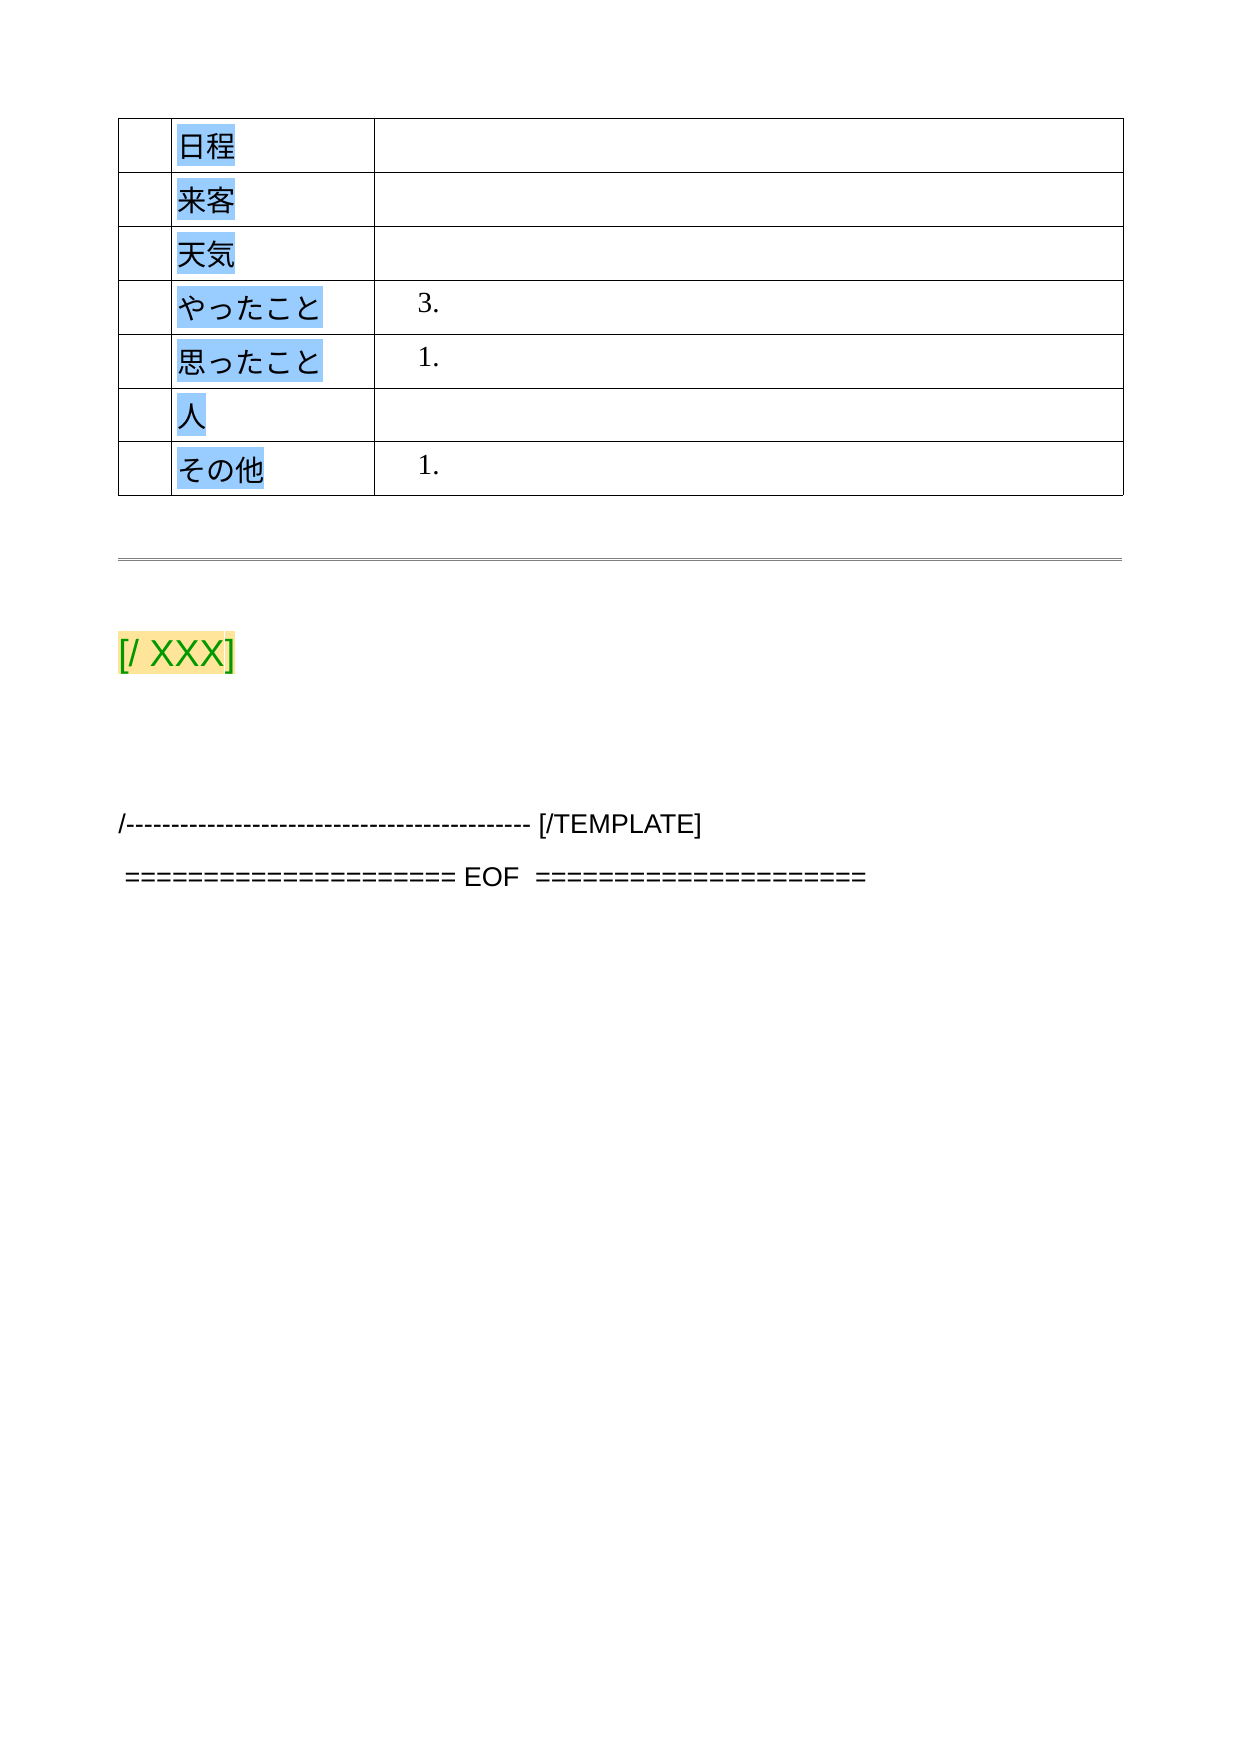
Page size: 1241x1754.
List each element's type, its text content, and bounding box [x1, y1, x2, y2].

text /--------------------------------------------- [/TEMPLATE] [118, 808, 1122, 839]
table_cell 天気 [172, 227, 374, 280]
table_cell 人 [172, 389, 374, 441]
table_cell [119, 227, 171, 280]
table_cell [375, 442, 1123, 495]
text ===================== EOF ===================== [118, 861, 1122, 892]
table_header 日程 [172, 119, 374, 172]
table_cell [119, 335, 171, 387]
text [/ XXX] [118, 631, 1122, 674]
table_cell [375, 281, 1123, 333]
table_cell [375, 173, 1123, 226]
table_cell [375, 335, 1123, 387]
table_cell [119, 281, 171, 333]
table_cell [119, 173, 171, 226]
table_cell 思ったこと [172, 335, 374, 387]
table_cell やったこと [172, 281, 374, 333]
table_cell [119, 389, 171, 441]
table_header [119, 119, 171, 172]
table_header [375, 119, 1123, 172]
table_cell [375, 389, 1123, 441]
table_cell [375, 227, 1123, 280]
table_cell その他 [172, 442, 374, 495]
table_cell 来客 [172, 173, 374, 226]
table_cell [119, 442, 171, 495]
